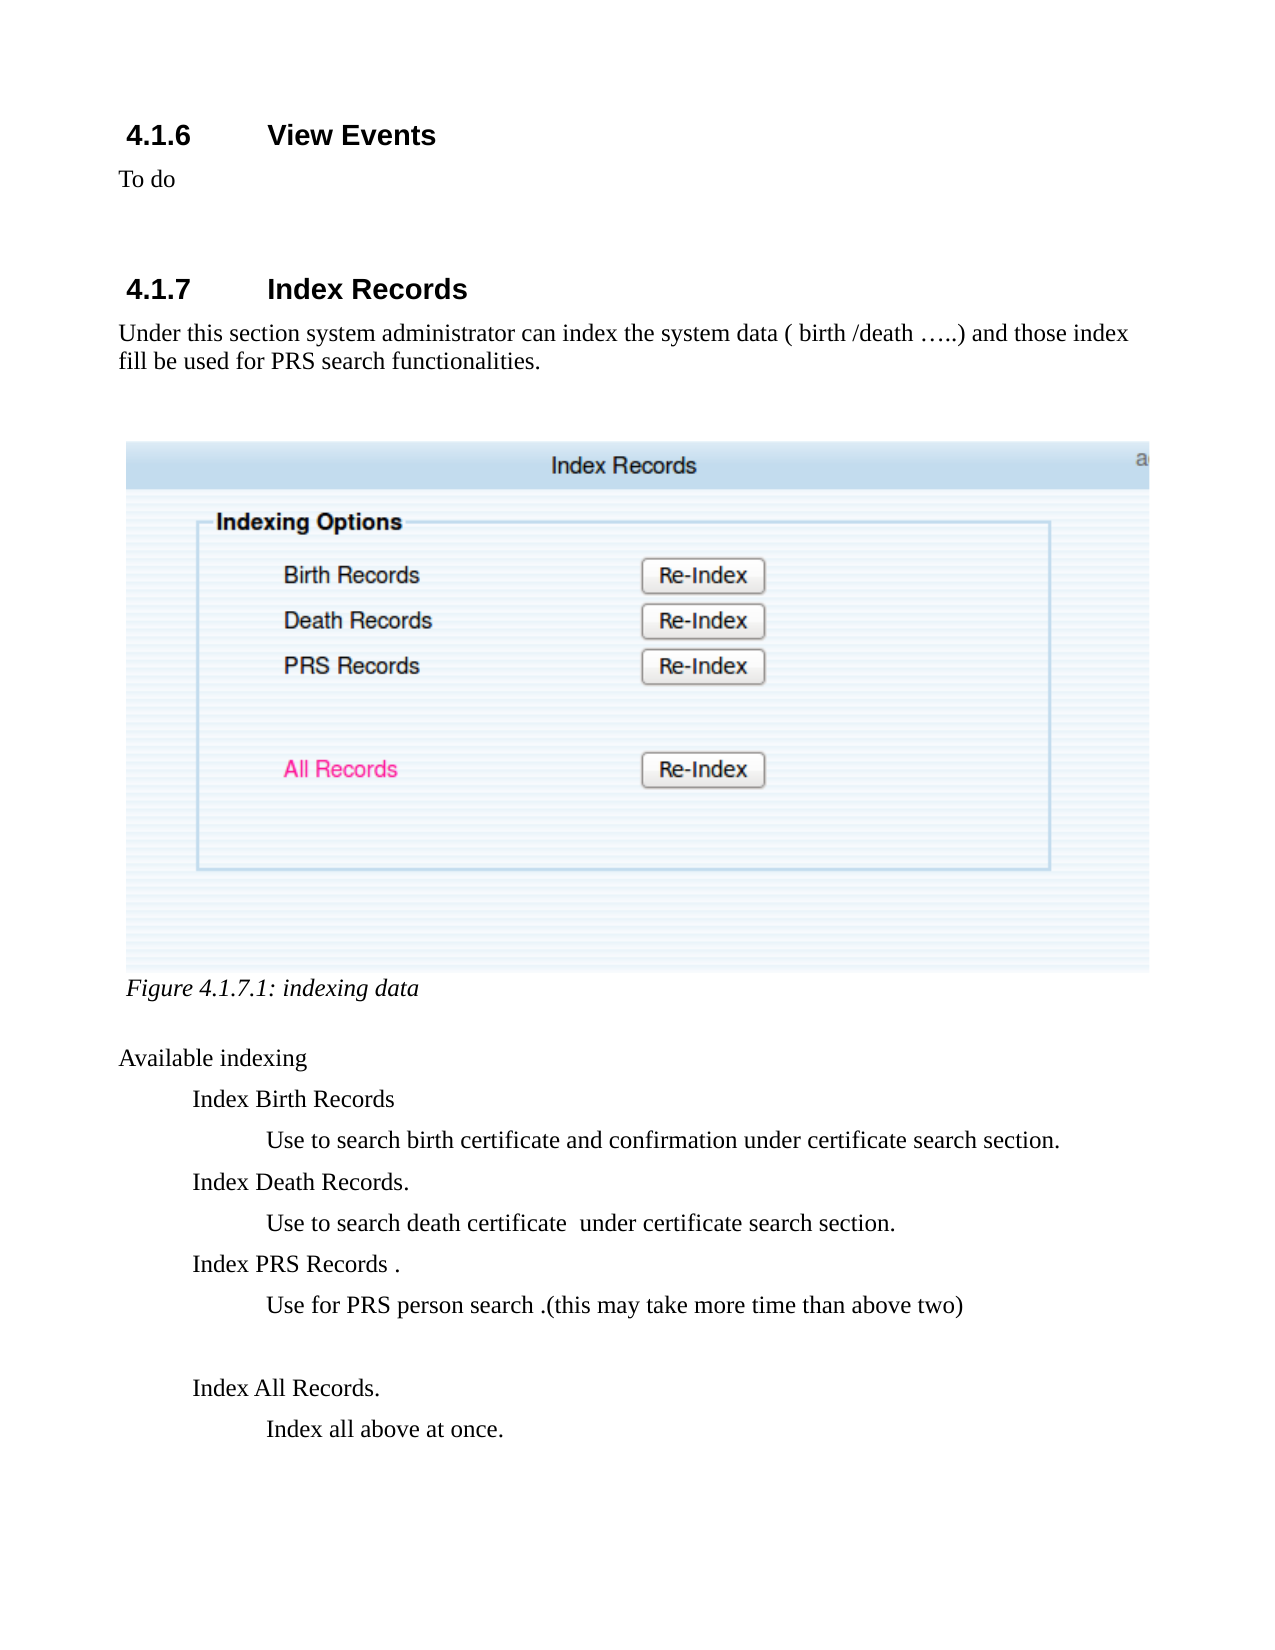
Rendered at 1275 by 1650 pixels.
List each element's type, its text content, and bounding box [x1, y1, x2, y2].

text Index Death Records. [118, 1167, 1157, 1195]
text Use to search death certificate under certificate search section. [118, 1208, 1157, 1237]
picture [126, 441, 1150, 973]
text Under this section system administrator can index the system data ( birth /death …..) and those index fill be used for PRS search functionalities. [118, 318, 1157, 375]
text Figure 4.1.7.1: indexing data [126, 973, 1149, 1002]
subtitle Index Records [118, 272, 1157, 305]
text Index All Records. [118, 1373, 1157, 1402]
text To do [118, 164, 1157, 193]
text Index Birth Records [118, 1084, 1157, 1113]
text Index all above at once. [118, 1414, 1157, 1443]
text Available indexing [118, 1043, 1157, 1072]
text Use to search birth certificate and confirmation under certificate search section. [118, 1125, 1157, 1154]
text Use for PRS person search .(this may take more time than above two) [118, 1290, 1157, 1319]
subtitle View Events [118, 118, 1157, 152]
text Index PRS Records . [118, 1249, 1157, 1278]
